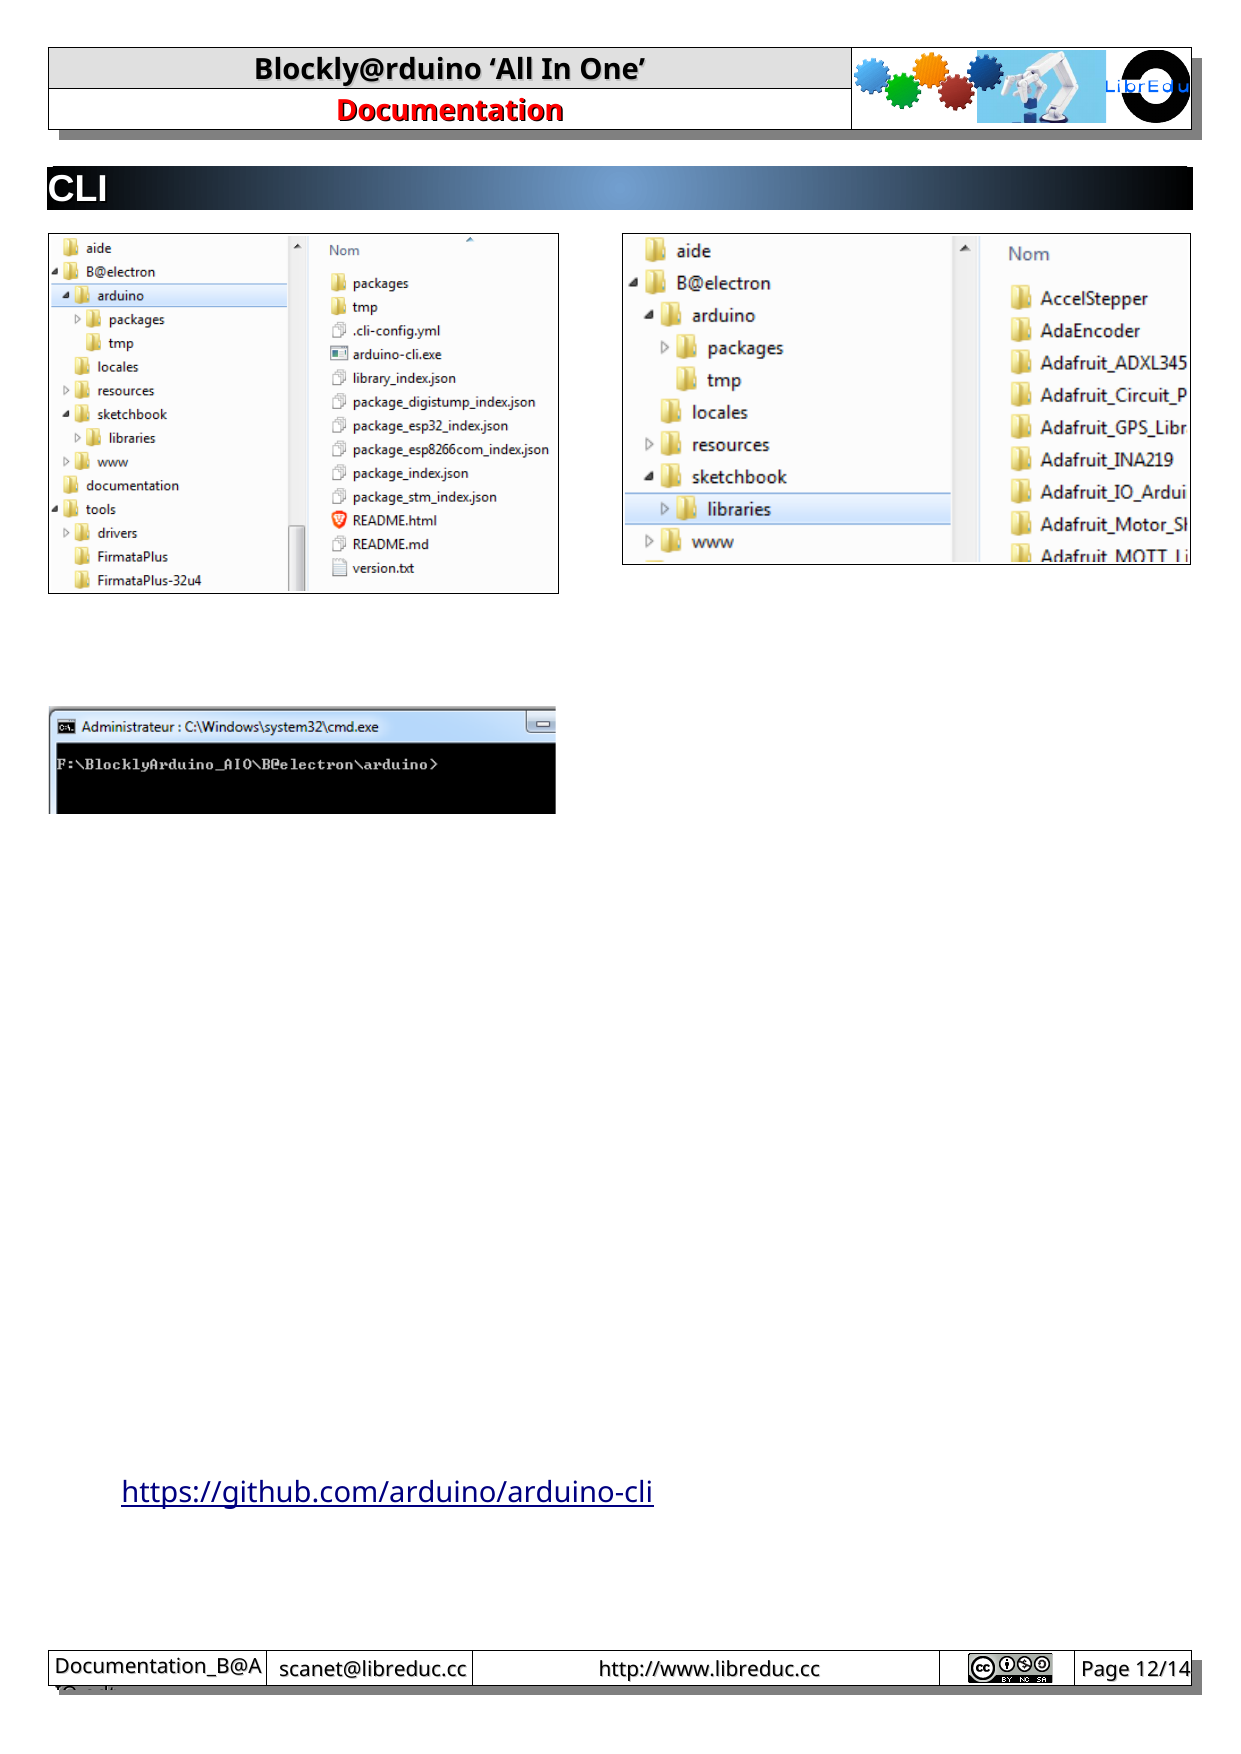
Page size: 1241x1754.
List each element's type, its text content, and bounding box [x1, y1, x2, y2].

picture [624, 236, 1188, 562]
subtitle CLI [47, 167, 1193, 210]
picture [48, 706, 556, 814]
picture [977, 50, 1190, 123]
text https://github.com/arduino/arduino-cli [47, 1471, 1193, 1511]
picture [51, 236, 556, 591]
picture [968, 1653, 1053, 1683]
